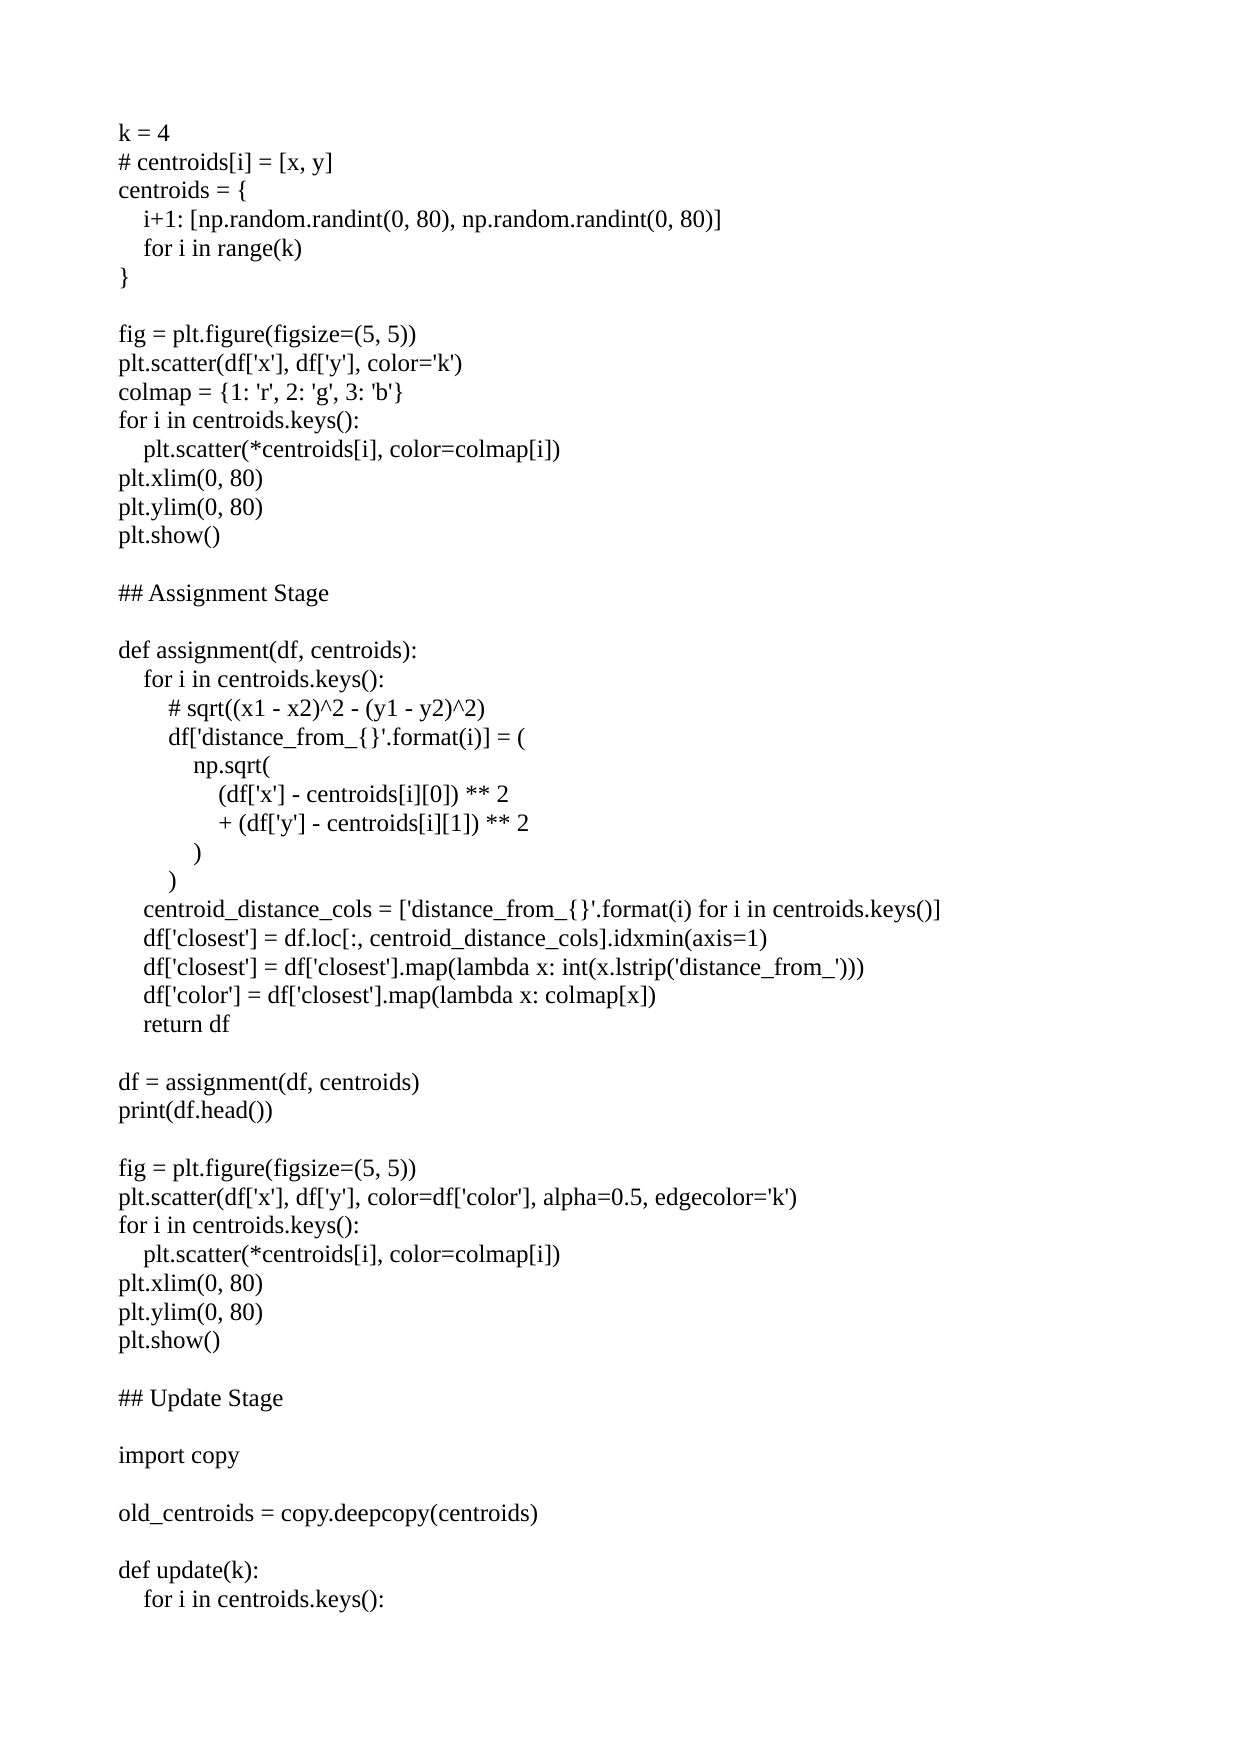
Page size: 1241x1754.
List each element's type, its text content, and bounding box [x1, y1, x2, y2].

text import copy [118, 1441, 1122, 1469]
text print(df.head()) [118, 1096, 1122, 1124]
text for i in centroids.keys(): [118, 406, 1122, 434]
text } [118, 262, 1122, 291]
text def assignment(df, centroids): [118, 636, 1122, 664]
text for i in centroids.keys(): [118, 1584, 1122, 1613]
text ) [118, 866, 1122, 894]
text plt.xlim(0, 80) [118, 1268, 1122, 1297]
text ## Update Stage [118, 1383, 1122, 1412]
text df['closest'] = df.loc[:, centroid_distance_cols].idxmin(axis=1) [118, 923, 1122, 952]
text k = 4 [118, 118, 1122, 147]
text df['distance_from_{}'.format(i)] = ( [118, 722, 1122, 751]
text centroids = { [118, 176, 1122, 204]
text (df['x'] - centroids[i][0]) ** 2 [118, 779, 1122, 808]
text ) [118, 837, 1122, 866]
text colmap = {1: 'r', 2: 'g', 3: 'b'} [118, 377, 1122, 406]
text plt.scatter(df['x'], df['y'], color=df['color'], alpha=0.5, edgecolor='k') [118, 1182, 1122, 1211]
text old_centroids = copy.deepcopy(centroids) [118, 1498, 1122, 1527]
text # centroids[i] = [x, y] [118, 147, 1122, 176]
text for i in centroids.keys(): [118, 1211, 1122, 1239]
text for i in range(k) [118, 233, 1122, 262]
text df = assignment(df, centroids) [118, 1067, 1122, 1096]
text centroid_distance_cols = ['distance_from_{}'.format(i) for i in centroids.keys()] [118, 894, 1122, 923]
text fig = plt.figure(figsize=(5, 5)) [118, 1153, 1122, 1182]
text df['color'] = df['closest'].map(lambda x: colmap[x]) [118, 981, 1122, 1009]
text ## Assignment Stage [118, 578, 1122, 607]
text fig = plt.figure(figsize=(5, 5)) [118, 319, 1122, 348]
text plt.ylim(0, 80) [118, 1297, 1122, 1326]
text # sqrt((x1 - x2)^2 - (y1 - y2)^2) [118, 693, 1122, 722]
text plt.show() [118, 1326, 1122, 1354]
text df['closest'] = df['closest'].map(lambda x: int(x.lstrip('distance_from_'))) [118, 952, 1122, 981]
text plt.ylim(0, 80) [118, 492, 1122, 521]
text np.sqrt( [118, 751, 1122, 779]
text + (df['y'] - centroids[i][1]) ** 2 [118, 808, 1122, 837]
text plt.xlim(0, 80) [118, 463, 1122, 492]
text return df [118, 1009, 1122, 1038]
text def update(k): [118, 1556, 1122, 1584]
text plt.scatter(df['x'], df['y'], color='k') [118, 348, 1122, 377]
text plt.scatter(*centroids[i], color=colmap[i]) [118, 434, 1122, 463]
text plt.scatter(*centroids[i], color=colmap[i]) [118, 1239, 1122, 1268]
text i+1: [np.random.randint(0, 80), np.random.randint(0, 80)] [118, 204, 1122, 233]
text plt.show() [118, 521, 1122, 549]
text for i in centroids.keys(): [118, 664, 1122, 693]
